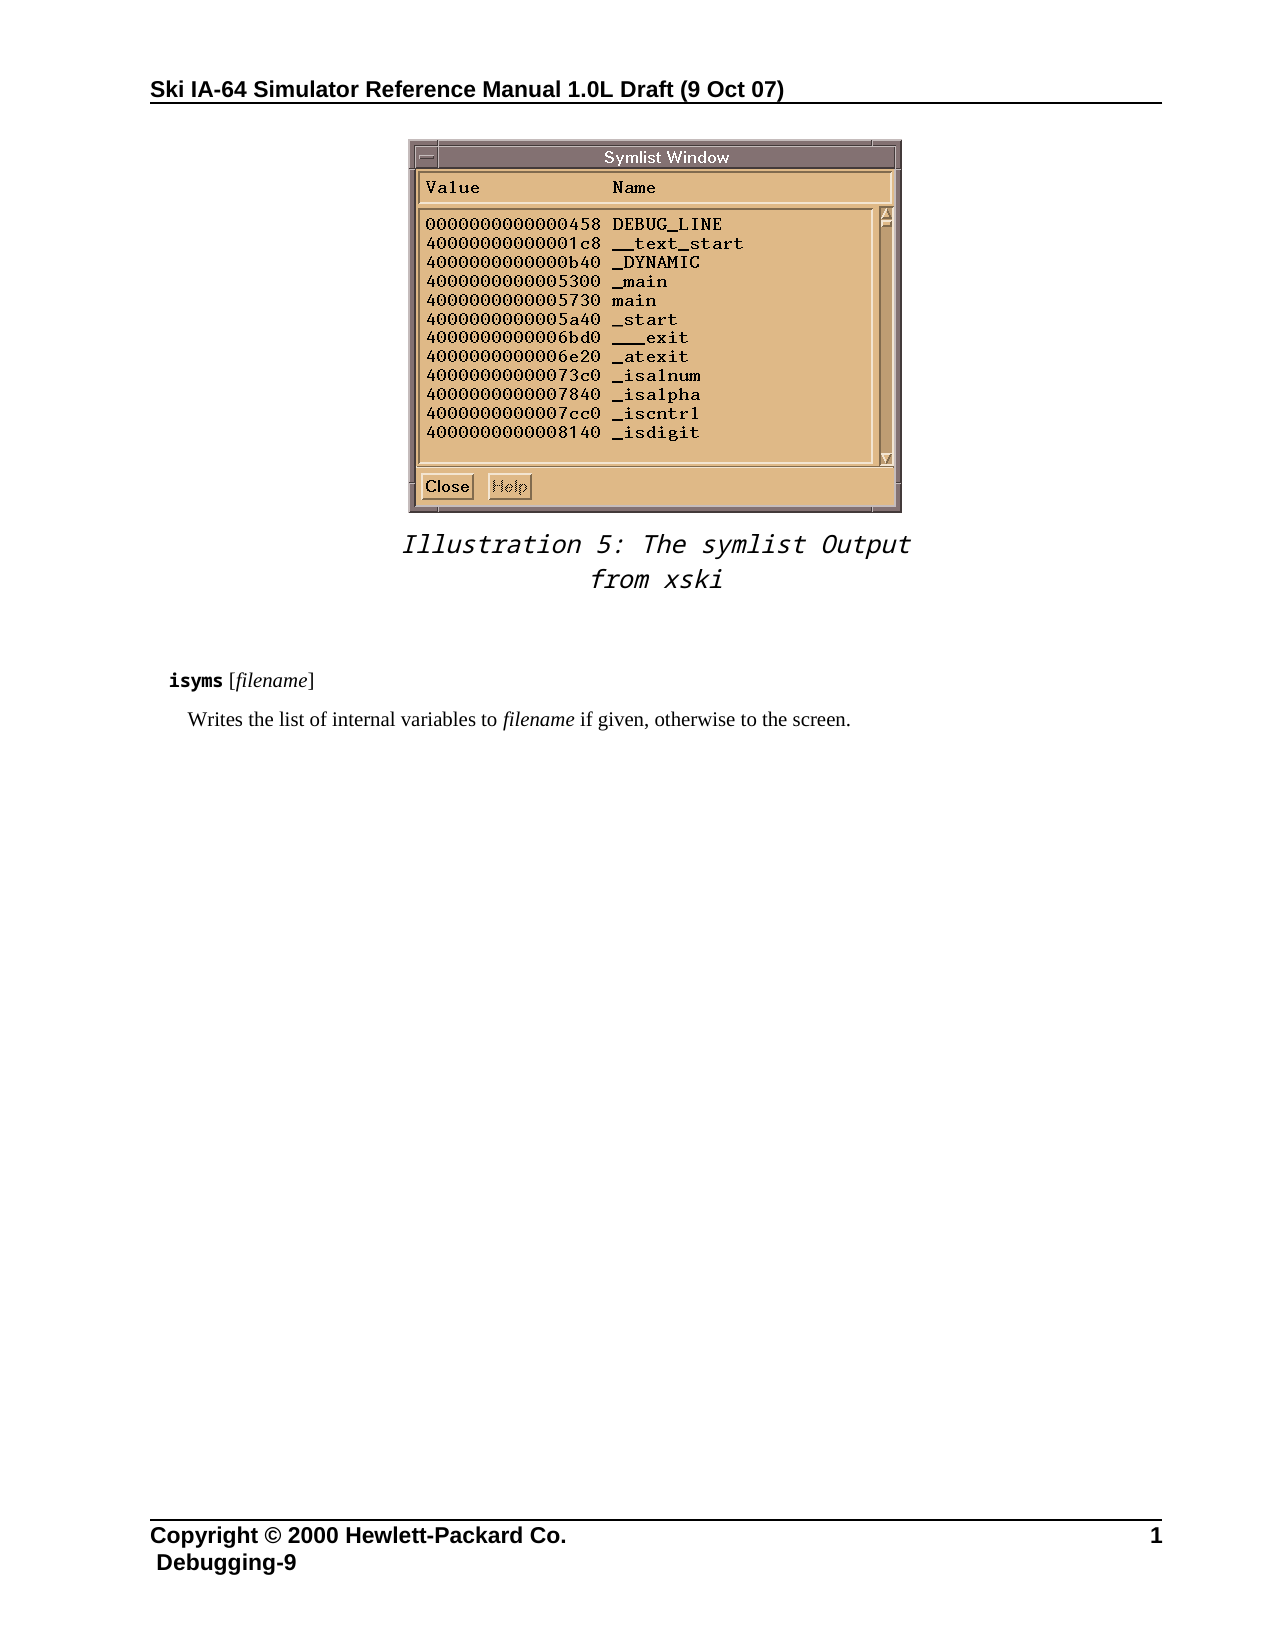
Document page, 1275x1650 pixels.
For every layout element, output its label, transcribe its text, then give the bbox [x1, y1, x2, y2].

list Writes the list of internal variables to filename if given, otherwise to the screen. [187, 706, 1162, 731]
table_header [150, 113, 1162, 624]
list isyms [filename] [169, 667, 1162, 693]
